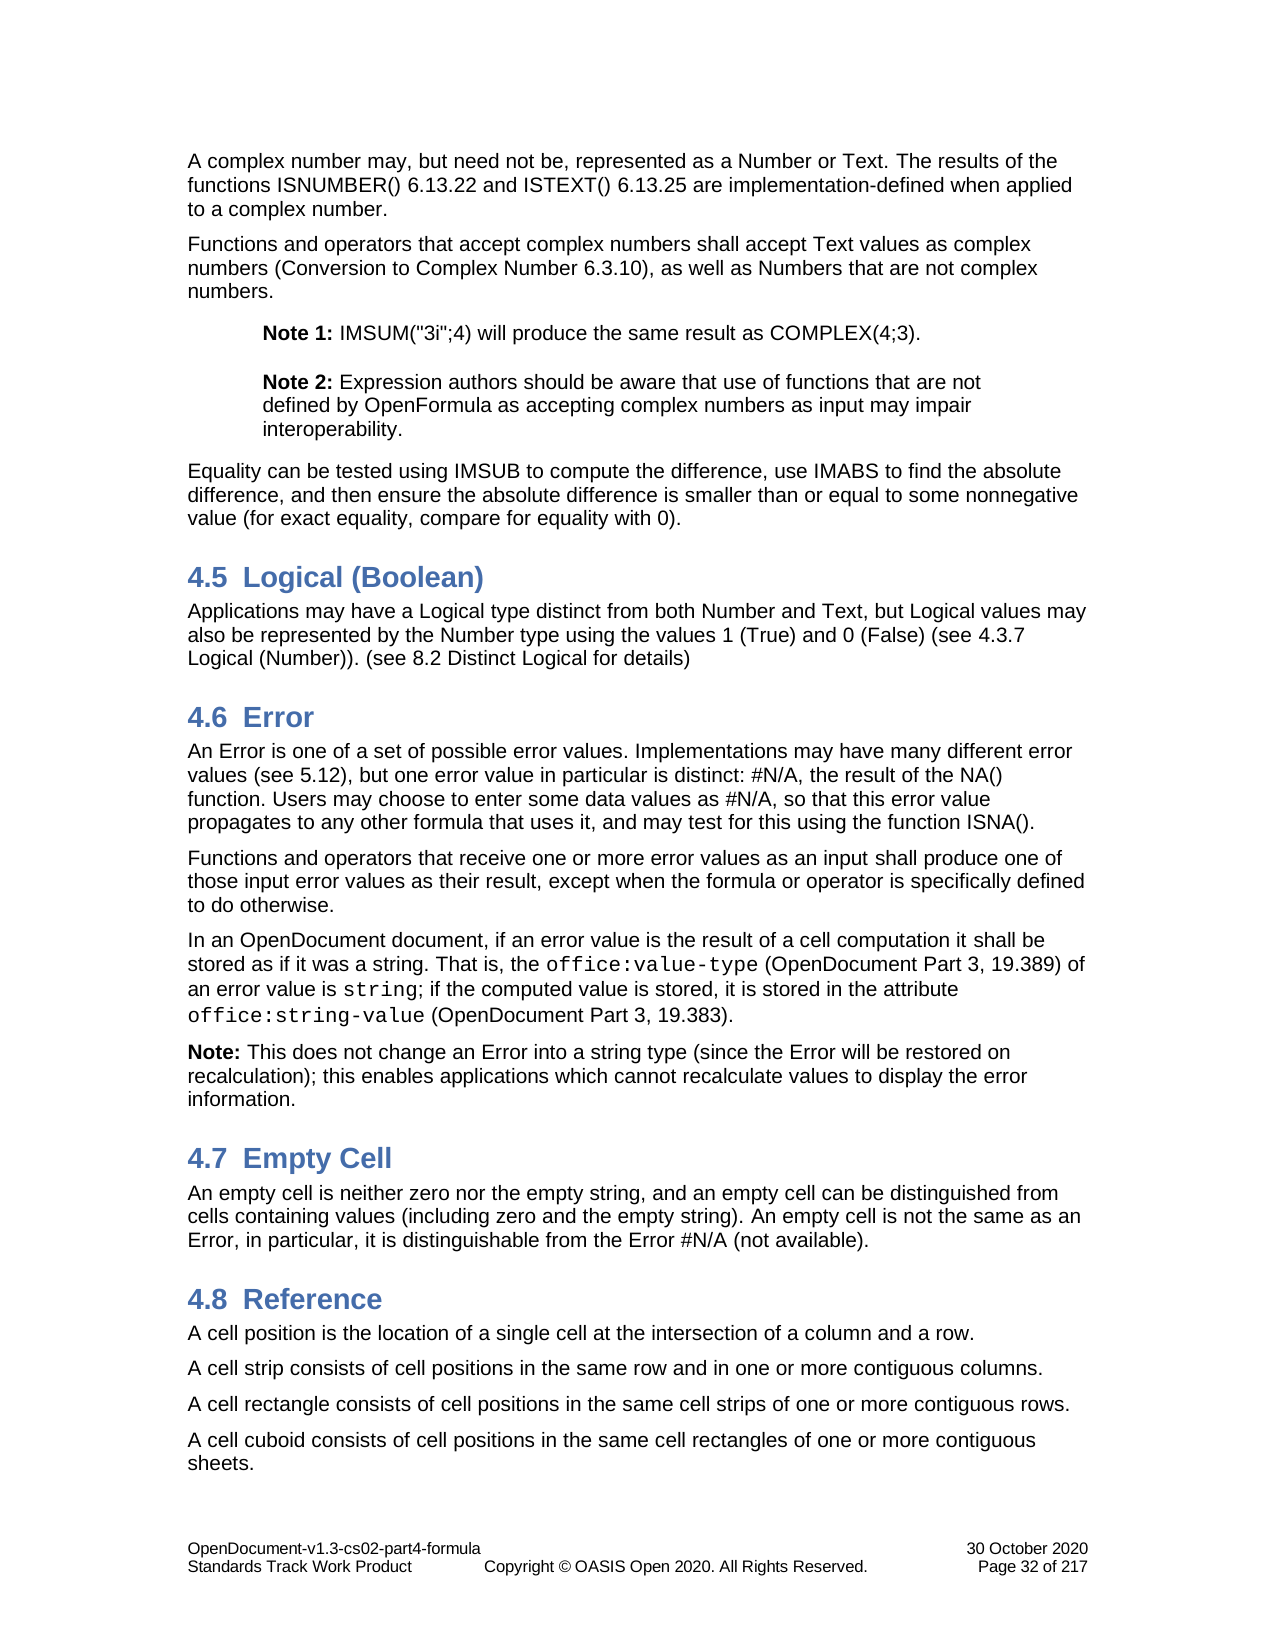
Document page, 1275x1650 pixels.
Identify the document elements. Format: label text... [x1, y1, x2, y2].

text Equality can be tested using IMSUB to compute the difference, use IMABS to find the absolute difference, and then ensure the absolute difference is smaller than or equal to some nonnegative value (for exact equality, compare for equality with 0). [187, 459, 1088, 530]
subtitle Reference [187, 1283, 1088, 1315]
text An Error is one of a set of possible error values. Implementations may have many different error values (see 5.12), but one error value in particular is distinct: #N/A, the result of the NA() function. Users may choose to enter some data values as #N/A, so that this error value propagates to any other formula that uses it, and may test for this using the function ISNA(). [187, 740, 1088, 834]
text Applications may have a Logical type distinct from both Number and Text, but Logical values may also be represented by the Number type using the values 1 (True) and 0 (False) (see 4.3.7 Logical (Number)). (see 8.2 Distinct Logical for details) [187, 600, 1088, 670]
text A cell cuboid consists of cell positions in the same cell rectangles of one or more contiguous sheets. [187, 1428, 1088, 1475]
text A cell position is the location of a single cell at the intersection of a column and a row. [187, 1321, 1088, 1345]
text Functions and operators that receive one or more error values as an input shall produce one of those input error values as their result, except when the formula or operator is specifically defined to do otherwise. [187, 846, 1088, 917]
subtitle Error [187, 701, 1088, 734]
text Note 1: IMSUM("3i";4) will produce the same result as COMPLEX(4;3). [262, 322, 1013, 345]
subtitle Empty Cell [187, 1142, 1088, 1175]
text A complex number may, but need not be, represented as a Number or Text. The results of the functions ISNUMBER() 6.13.22 and ISTEXT() 6.13.25 are implementation-defined when applied to a complex number. [187, 150, 1088, 221]
subtitle Logical (Boolean) [187, 561, 1088, 594]
text In an OpenDocument document, if an error value is the result of a cell computation it shall be stored as if it was a string. That is, the office:value-type (OpenDocument Part 3, 19.389) of an error value is string; if the computed value is stored, it is stored in the attribute office:string-value (OpenDocument Part 3, 19.383). [187, 929, 1088, 1029]
text Functions and operators that accept complex numbers shall accept Text values as complex numbers (Conversion to Complex Number 6.3.10), as well as Numbers that are not complex numbers. [187, 233, 1088, 303]
text A cell rectangle consists of cell positions in the same cell strips of one or more contiguous rows. [187, 1392, 1088, 1416]
text Note 2: Expression authors should be aware that use of functions that are not defined by OpenFormula as accepting complex numbers as input may impair interoperability. [262, 370, 1013, 441]
text A cell strip consists of cell positions in the same row and in one or more contiguous columns. [187, 1357, 1088, 1380]
text Note: This does not change an Error into a string type (since the Error will be restored on recalculation); this enables applications which cannot recalculate values to display the error information. [187, 1041, 1088, 1111]
text An empty cell is neither zero nor the empty string, and an empty cell can be distinguished from cells containing values (including zero and the empty string). An empty cell is not the same as an Error, in particular, it is distinguishable from the Error #N/A (not available). [187, 1181, 1088, 1252]
